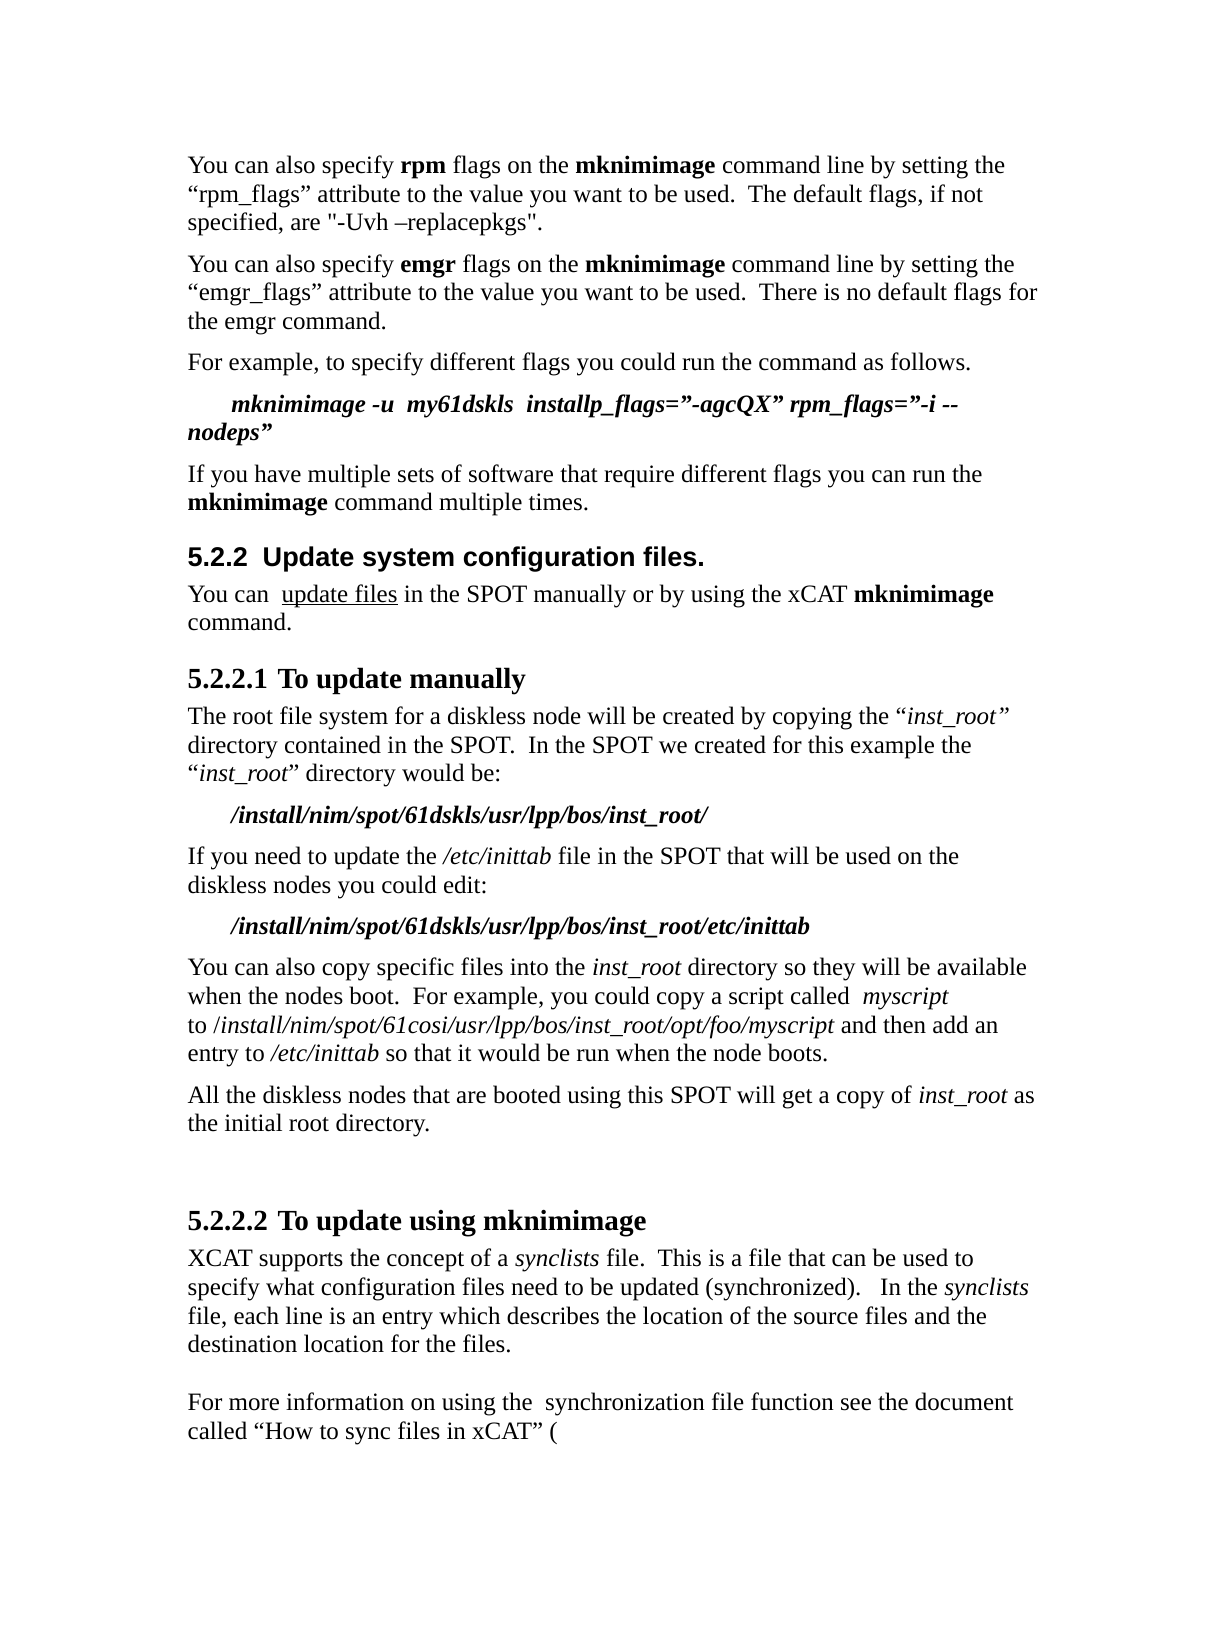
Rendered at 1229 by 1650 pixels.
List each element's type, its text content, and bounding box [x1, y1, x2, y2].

text The root file system for a diskless node will be created by copying the “inst_root” directory contained in the SPOT. In the SPOT we created for this example the “inst_root” directory would be: [187, 701, 1041, 787]
text You can also copy specific files into the inst_root directory so they will be available when the nodes boot. For example, you could copy a script called myscript to /install/nim/spot/61cosi/usr/lpp/bos/inst_root/opt/foo/myscript and then add an entry to /etc/inittab so that it would be run when the node boots. [187, 952, 1041, 1067]
subtitle To update using mknimimage [187, 1203, 1041, 1237]
subtitle To update manually [187, 661, 1041, 695]
text mknimimage -u my61dskls installp_flags=”-agcQX” rpm_flags=”-i --nodeps” [187, 389, 1041, 446]
text If you have multiple sets of software that require different flags you can run the mknimimage command multiple times. [187, 459, 1041, 516]
text You can update files in the SPOT manually or by using the xCAT mknimimage command. [187, 579, 1041, 636]
text You can also specify emgr flags on the mknimimage command line by setting the “emgr_flags” attribute to the value you want to be used. There is no default flags for the emgr command. [187, 249, 1041, 335]
text For more information on using the synchronization file function see the document called “How to sync files in xCAT” ( [187, 1387, 1041, 1444]
text For example, to specify different flags you could run the command as follows. [187, 347, 1041, 376]
text /install/nim/spot/61dskls/usr/lpp/bos/inst_root/etc/inittab [187, 911, 1041, 940]
text XCAT supports the concept of a synclists file. This is a file that can be used to specify what configuration files need to be updated (synchronized). In the synclists file, each line is an entry which describes the location of the source files and the destination location for the files. [187, 1243, 1041, 1358]
text If you need to update the /etc/inittab file in the SPOT that will be used on the diskless nodes you could edit: [187, 841, 1041, 898]
text All the diskless nodes that are booted using this SPOT will get a copy of inst_root as the initial root directory. [187, 1080, 1041, 1137]
subtitle Update system configuration files. [187, 541, 1041, 572]
text /install/nim/spot/61dskls/usr/lpp/bos/inst_root/ [187, 800, 1041, 828]
text You can also specify rpm flags on the mknimimage command line by setting the “rpm_flags” attribute to the value you want to be used. The default flags, if not specified, are "-Uvh –replacepkgs". [187, 150, 1041, 236]
